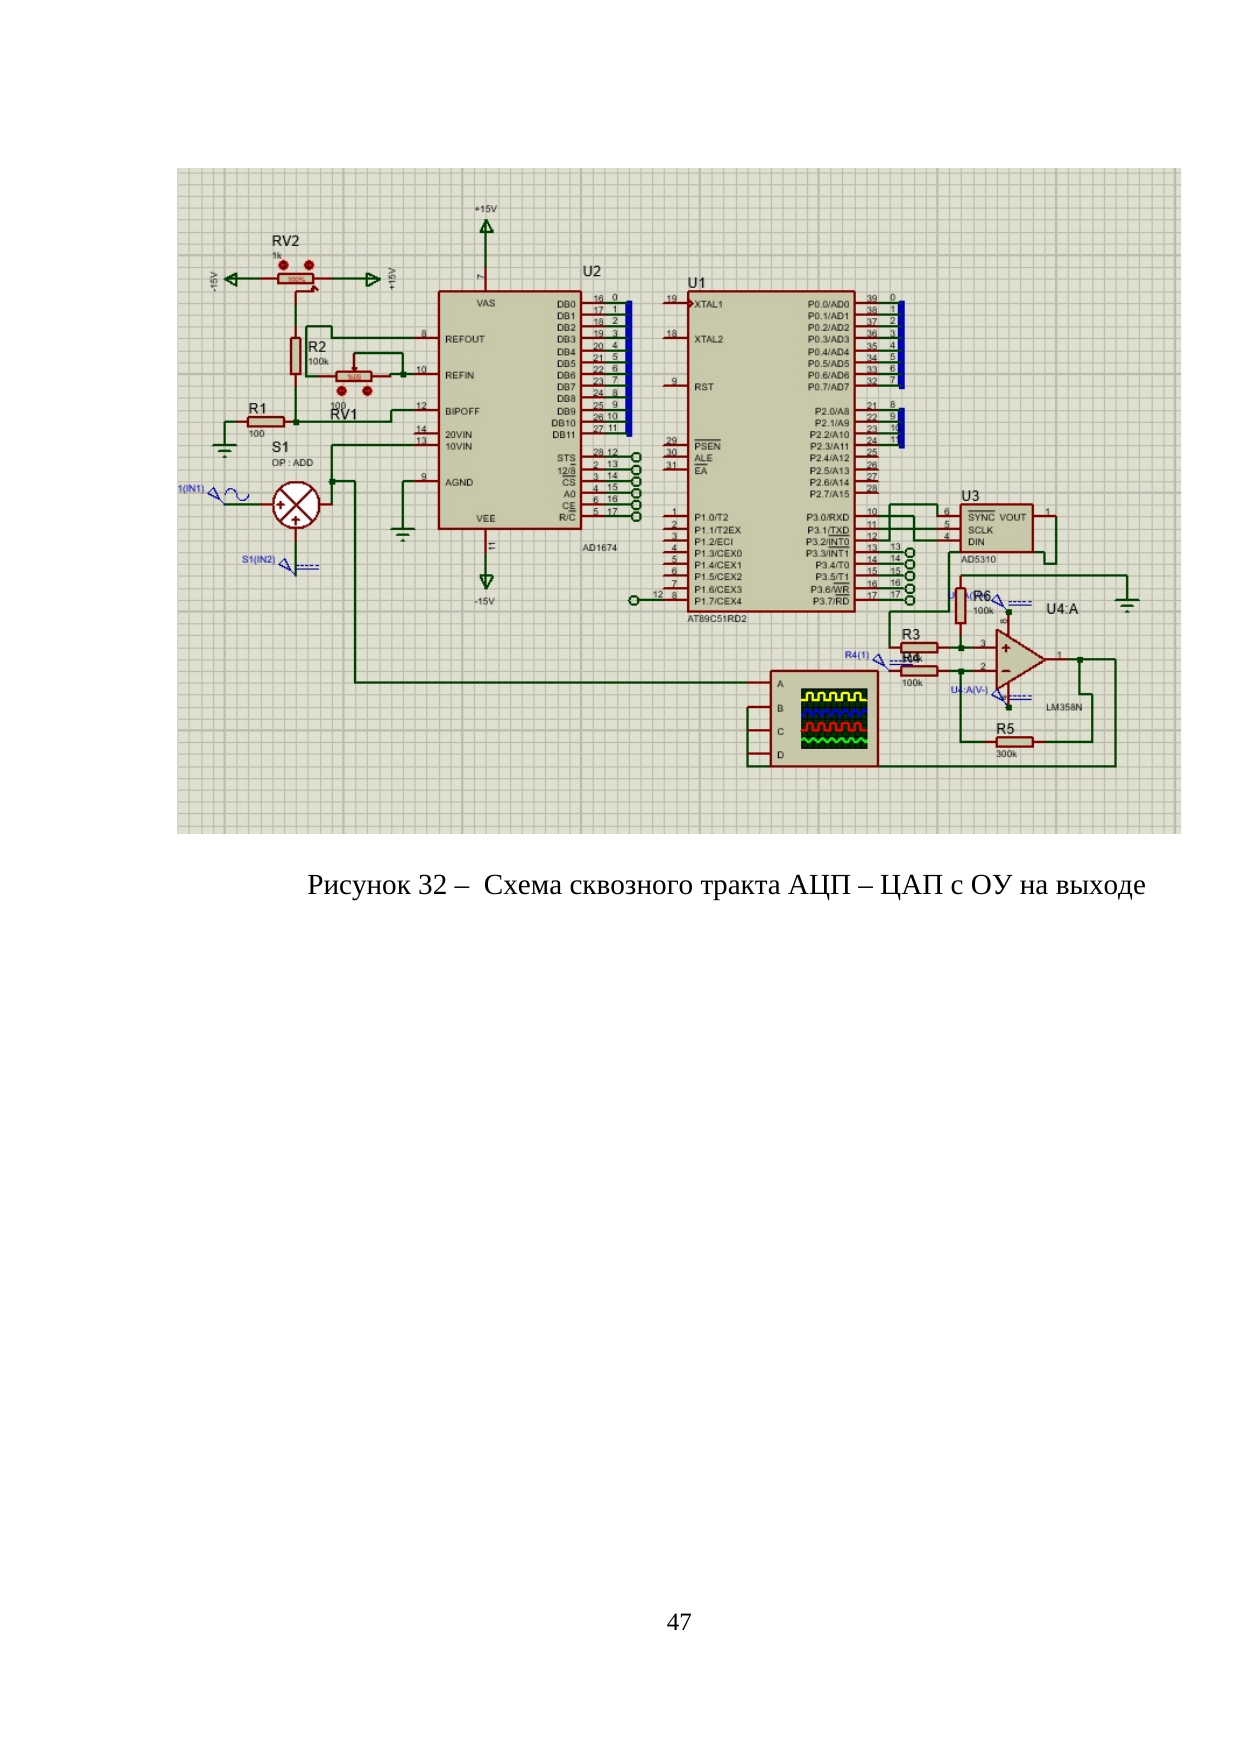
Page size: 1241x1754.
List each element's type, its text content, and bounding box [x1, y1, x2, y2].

picture [177, 168, 1182, 834]
text Рисунок 32 – Схема сквозного тракта АЦП – ЦАП с ОУ на выходе [177, 834, 1181, 901]
